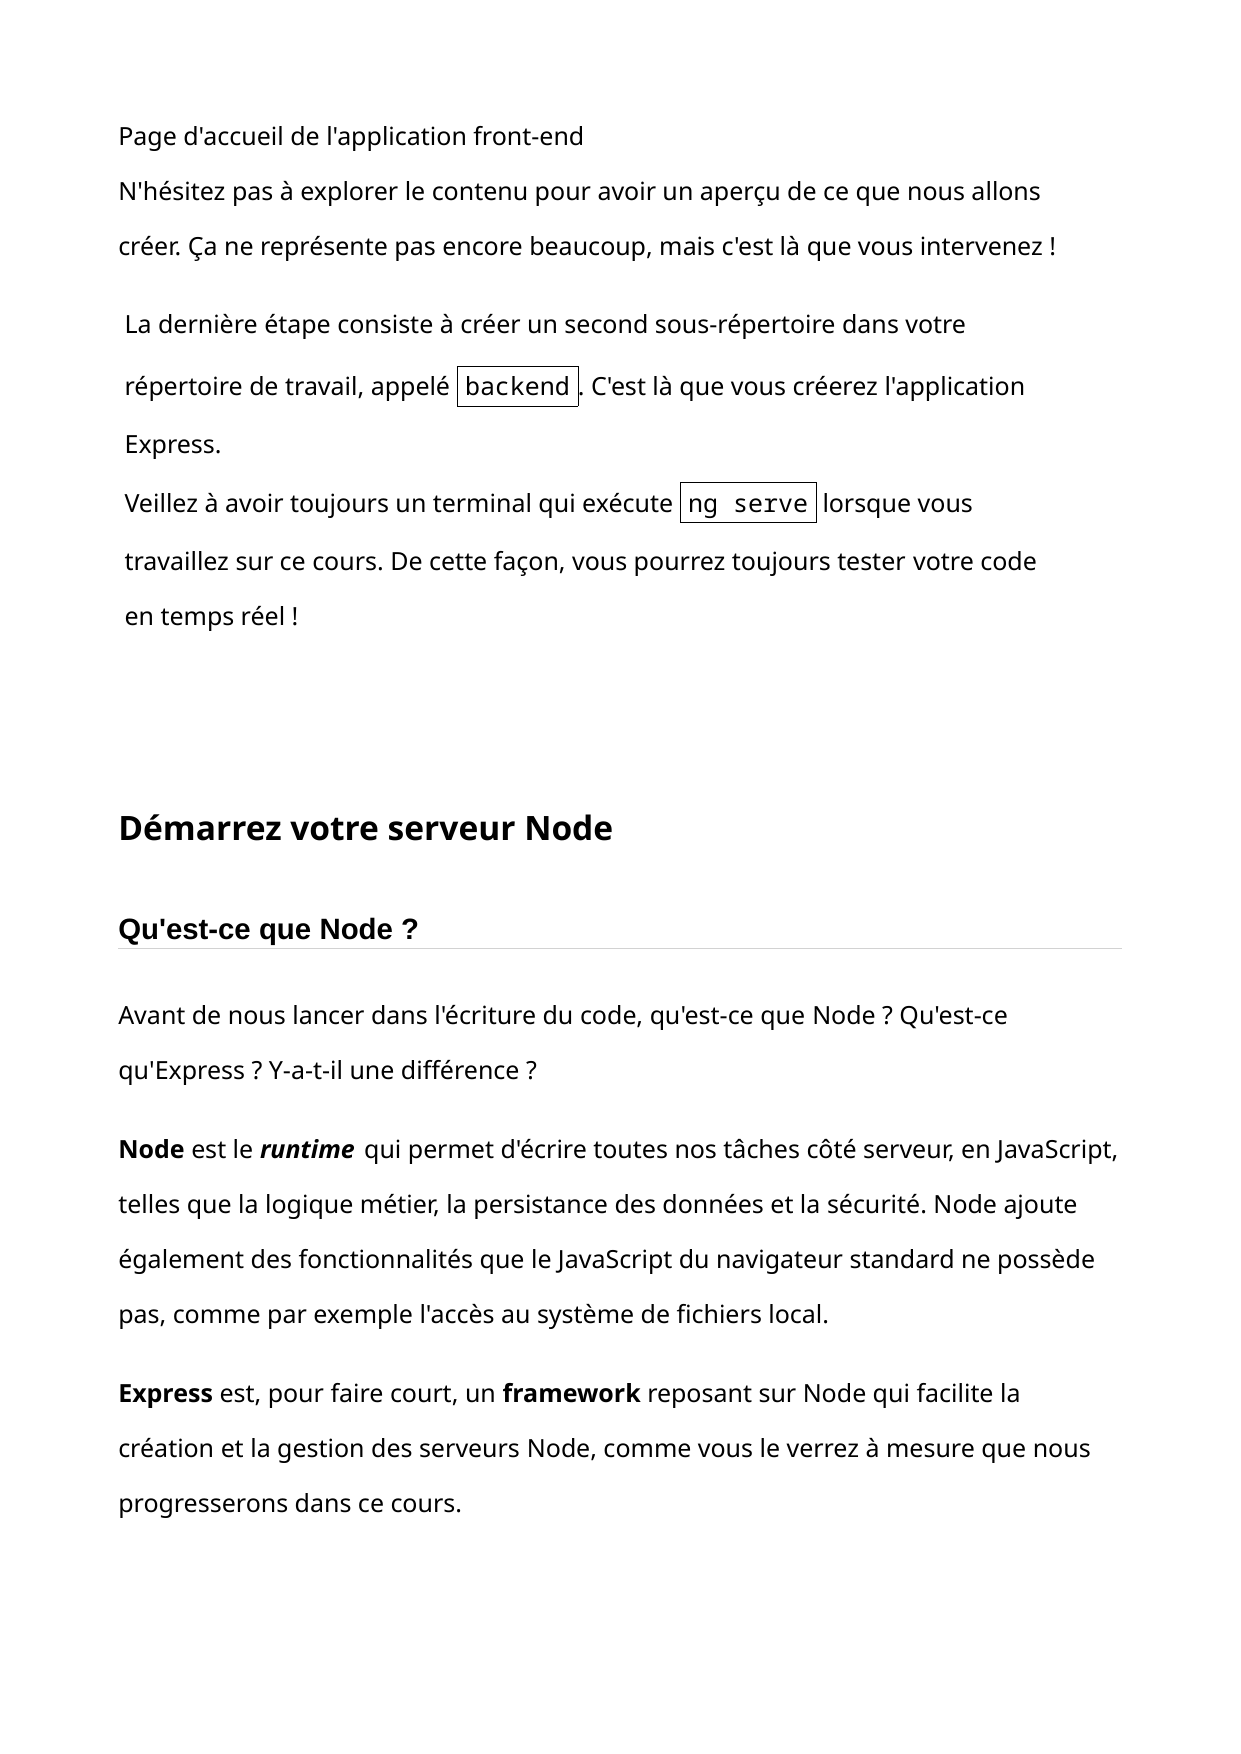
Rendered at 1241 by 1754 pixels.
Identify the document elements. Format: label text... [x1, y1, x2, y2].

subtitle Démarrez votre serveur Node [118, 804, 1122, 850]
text Express est, pour faire court, un framework reposant sur Node qui facilite la création et la gestion des serveurs Node, comme vous le verrez à mesure que nous progresserons dans ce cours. [118, 1375, 1122, 1520]
text Avant de nous lancer dans l'écriture du code, qu'est-ce que Node ? Qu'est-ce qu'Express ? Y-a-t-il une différence ? [118, 998, 1122, 1087]
text N'hésitez pas à explorer le contenu pour avoir un aperçu de ce que nous allons créer. Ça ne représente pas encore beaucoup, mais c'est là que vous intervenez ! [118, 173, 1072, 263]
subtitle Qu'est-ce que Node ? [118, 912, 1122, 948]
text Node est le runtime qui permet d'écrire toutes nos tâches côté serveur, en JavaScript, telles que la logique métier, la persistance des données et la sécurité. Node ajoute également des fonctionnalités que le JavaScript du navigateur standard ne possède pas, comme par exemple l'accès au système de fichiers local. [118, 1132, 1122, 1331]
text La dernière étape consiste à créer un second sous-répertoire dans votre répertoire de travail, appelé backend. C'est là que vous créerez l'application Express. [124, 307, 1066, 461]
text Veillez à avoir toujours un terminal qui exécute ng serve lorsque vous travaillez sur ce cours. De cette façon, vous pourrez toujours tester votre code en temps réel ! [124, 482, 1066, 633]
text Page d'accueil de l'application front-end [118, 118, 1072, 152]
